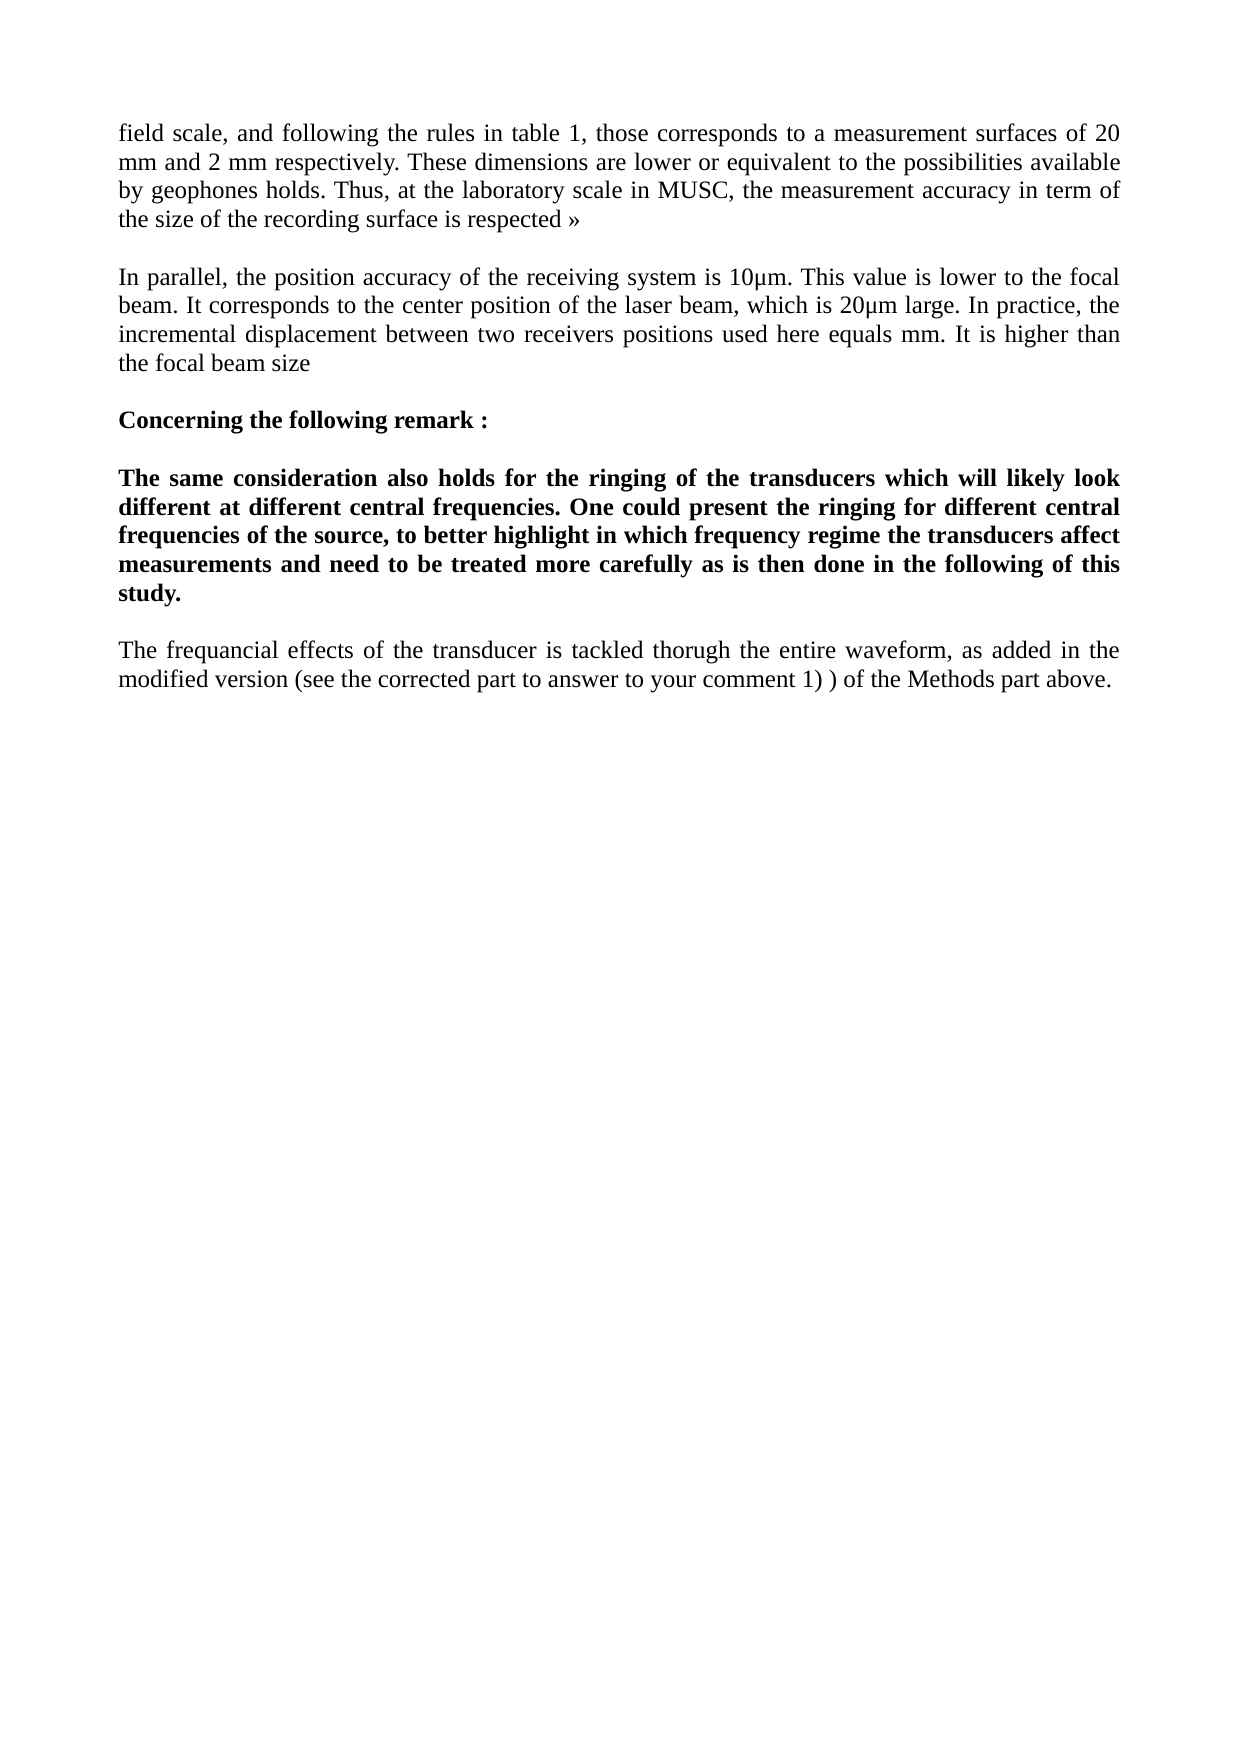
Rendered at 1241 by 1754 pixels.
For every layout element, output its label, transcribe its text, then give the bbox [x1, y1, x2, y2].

text Concerning the following remark : [118, 406, 1122, 434]
text field scale, and following the rules in table 1, those corresponds to a measurement surfaces of 20 mm and 2 mm respectively. These dimensions are lower or equivalent to the possibilities available by geophones holds. Thus, at the laboratory scale in MUSC, the measurement accuracy in term of the size of the recording surface is respected » [118, 118, 1122, 233]
text The same consideration also holds for the ringing of the transducers which will likely look different at different central frequencies. One could present the ringing for different central frequencies of the source, to better highlight in which frequency regime the transducers affect measurements and need to be treated more carefully as is then done in the following of this study. [118, 463, 1122, 607]
text The frequancial effects of the transducer is tackled thorugh the entire waveform, as added in the modified version (see the corrected part to answer to your comment 1) ) of the Methods part above. [118, 636, 1122, 693]
text In parallel, the position accuracy of the receiving system is 10μm. This value is lower to the focal beam. It corresponds to the center position of the laser beam, which is 20μm large. In practice, the incremental displacement between two receivers positions used here equals mm. It is higher than the focal beam size [118, 262, 1122, 377]
